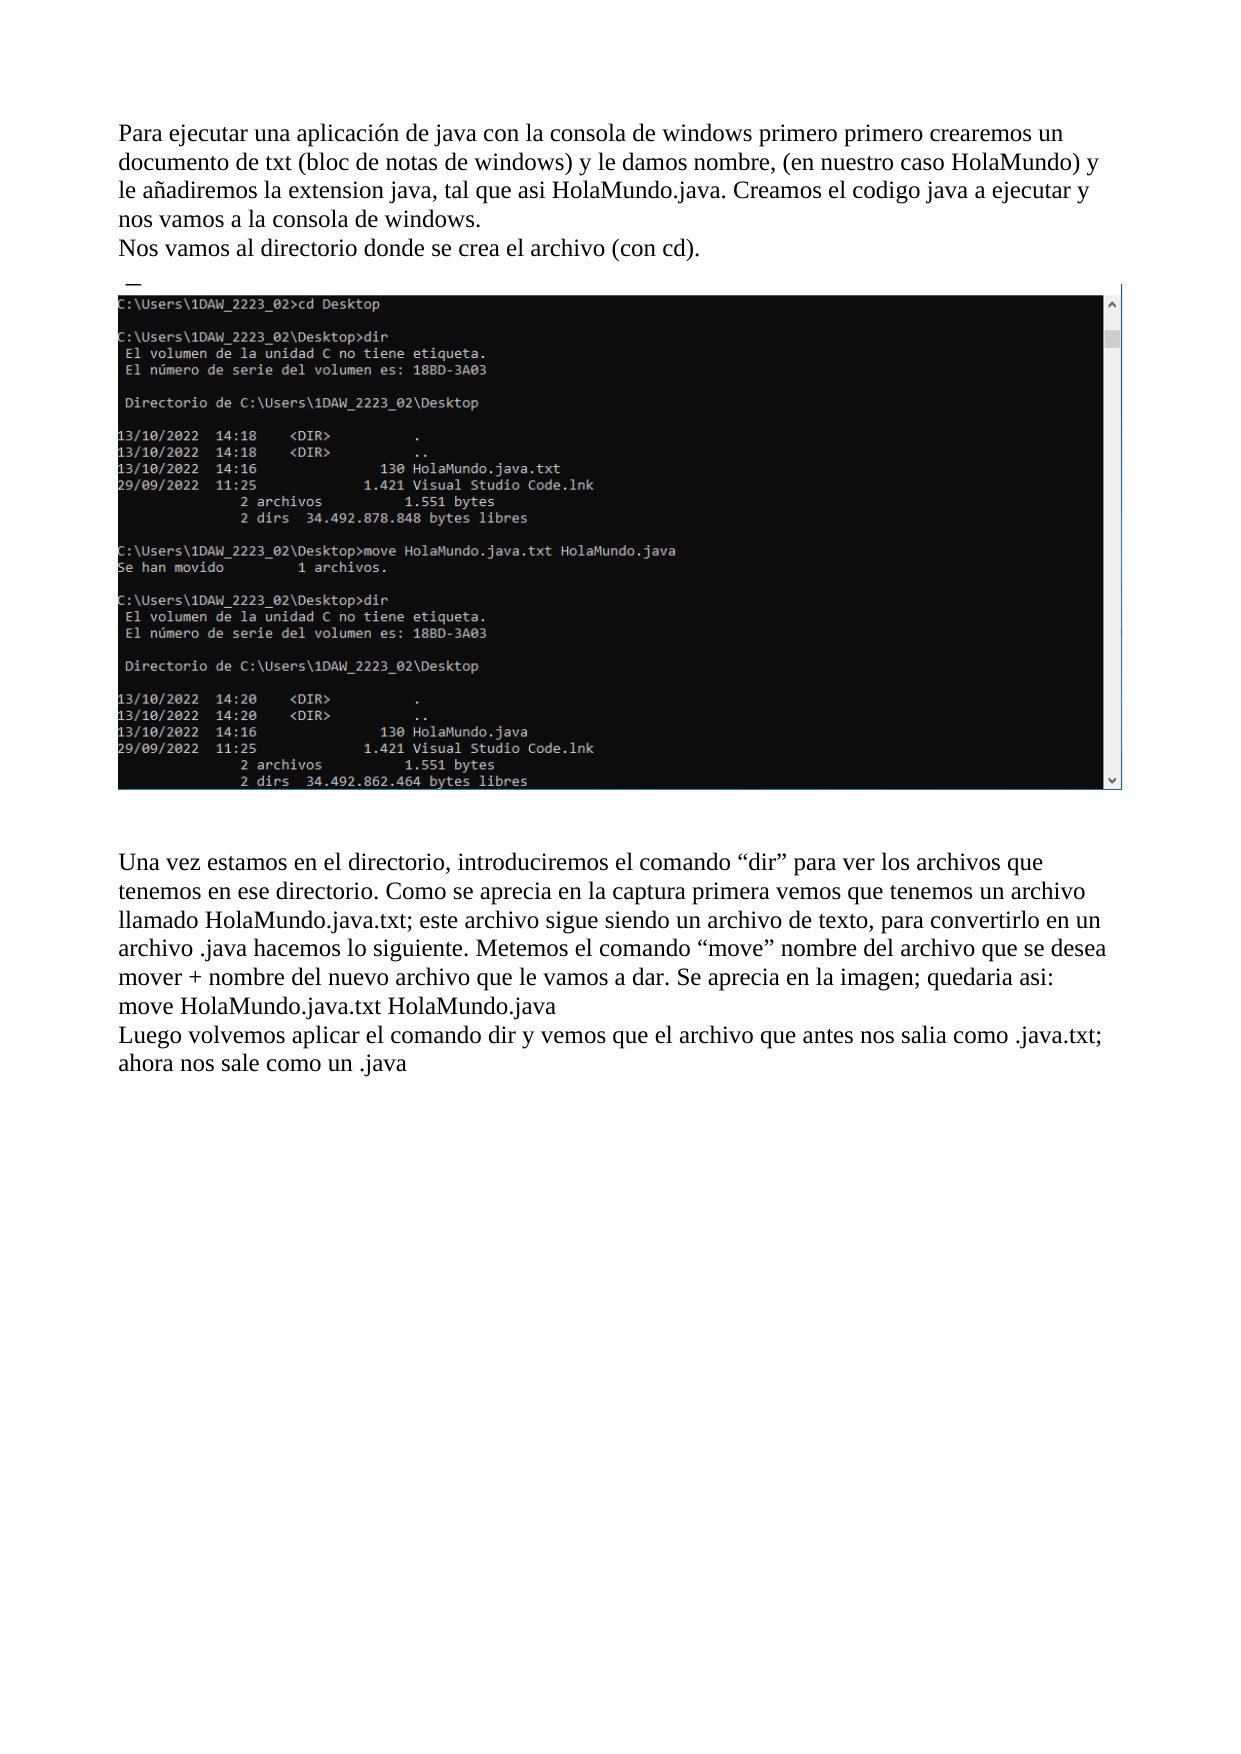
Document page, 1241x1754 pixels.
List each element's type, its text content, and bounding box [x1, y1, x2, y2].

text Para ejecutar una aplicación de java con la consola de windows primero primero crearemos un documento de txt (bloc de notas de windows) y le damos nombre, (en nuestro caso HolaMundo) y le añadiremos la extension java, tal que asi HolaMundo.java. Creamos el codigo java a ejecutar y nos vamos a la consola de windows. [118, 118, 1122, 233]
text Luego volvemos aplicar el comando dir y vemos que el archivo que antes nos salia como .java.txt; ahora nos sale como un .java [118, 1020, 1122, 1077]
text Una vez estamos en el directorio, introduciremos el comando “dir” para ver los archivos que tenemos en ese directorio. Como se aprecia en la captura primera vemos que tenemos un archivo llamado HolaMundo.java.txt; este archivo sigue siendo un archivo de texto, para convertirlo en un archivo .java hacemos lo siguiente. Metemos el comando “move” nombre del archivo que se desea mover + nombre del nuevo archivo que le vamos a dar. Se aprecia en la imagen; quedaria asi: [118, 847, 1122, 991]
picture [118, 284, 1123, 790]
text move HolaMundo.java.txt HolaMundo.java [118, 991, 1122, 1020]
text Nos vamos al directorio donde se crea el archivo (con cd). [118, 233, 1122, 262]
